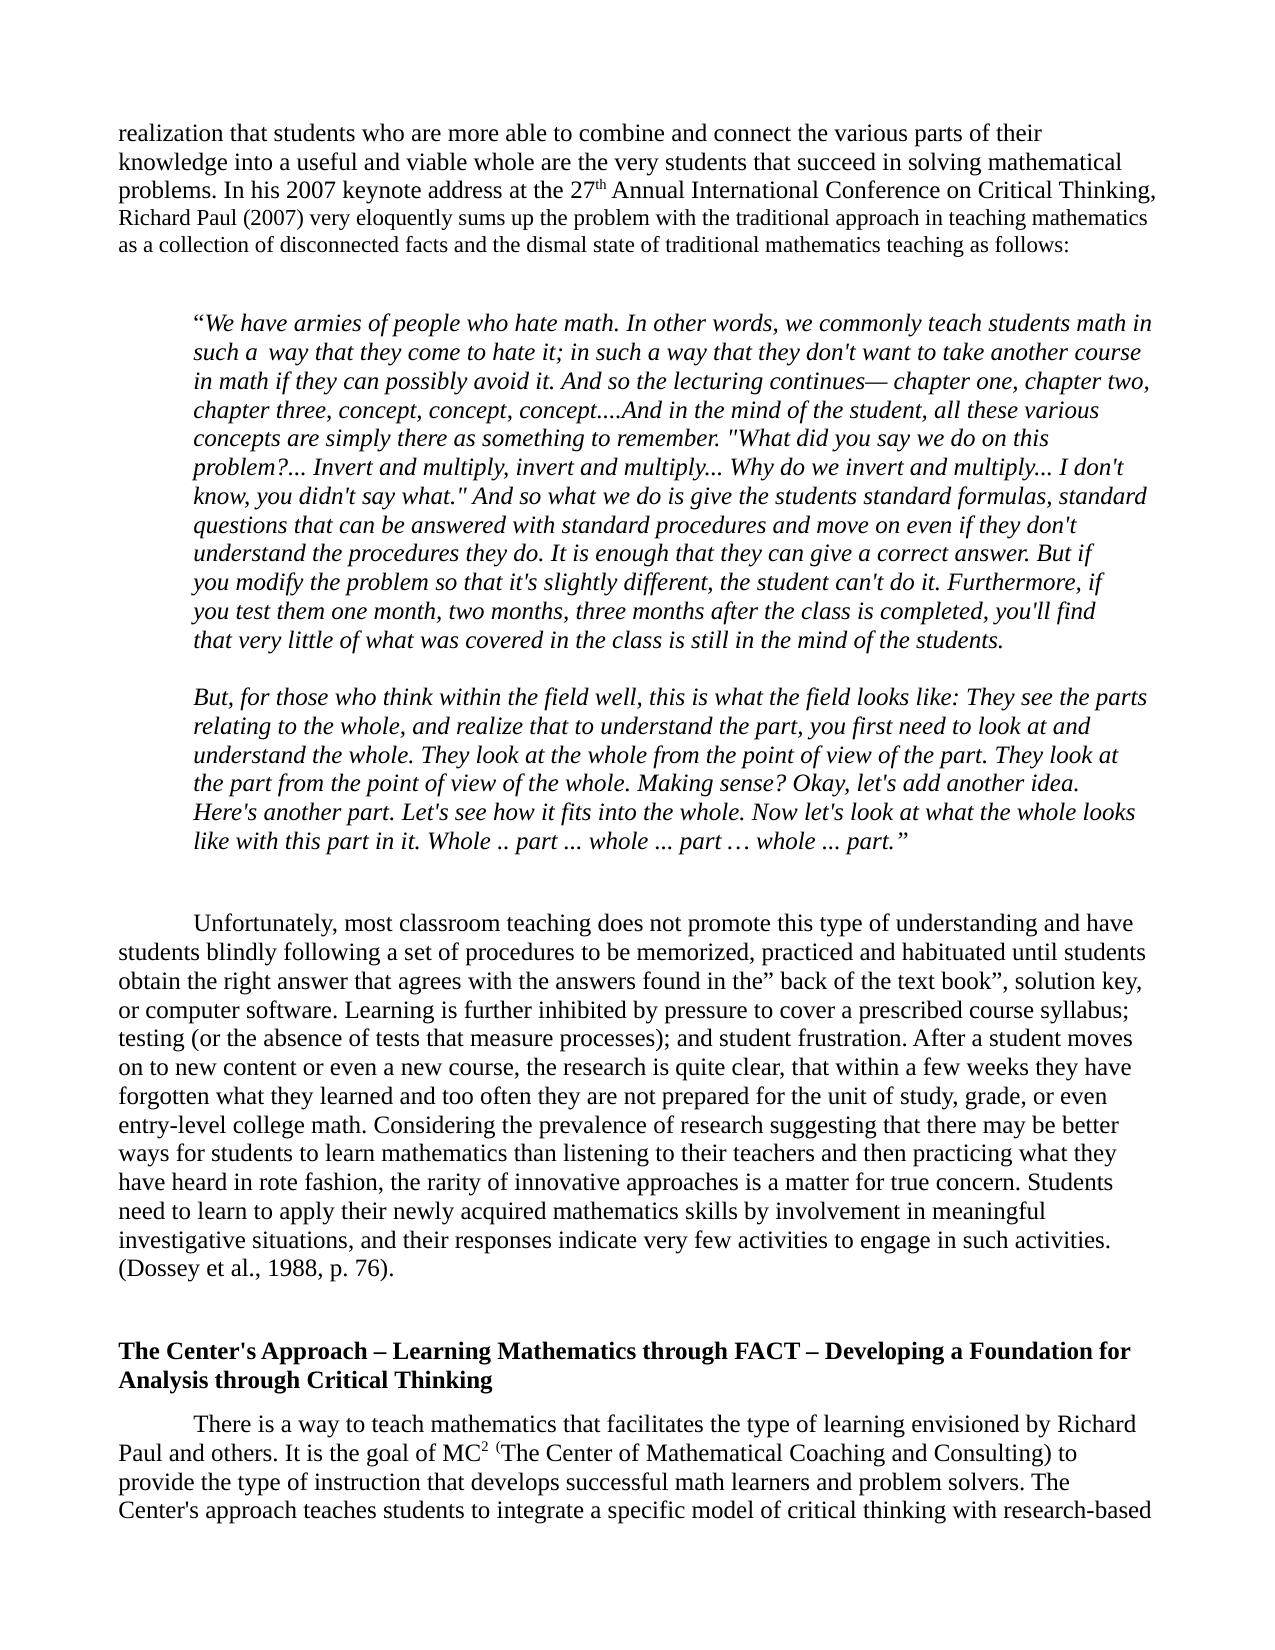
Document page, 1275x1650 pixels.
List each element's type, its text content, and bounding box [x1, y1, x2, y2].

text There is a way to teach mathematics that facilitates the type of learning envisioned by Richard Paul and others. It is the goal of MC2 (The Center of Mathematical Coaching and Consulting) to provide the type of instruction that develops successful math learners and problem solvers. The Center's approach teaches students to integrate a specific model of critical thinking with research-based [118, 1409, 1157, 1524]
text realization that students who are more able to combine and connect the various parts of their knowledge into a useful and viable whole are the very students that succeed in solving mathematical problems. In his 2007 keynote address at the 27th Annual International Conference on Critical Thinking, Richard Paul (2007) very eloquently sums up the problem with the traditional approach in teaching mathematics as a collection of disconnected facts and the dismal state of traditional mathematics teaching as follows: [118, 118, 1157, 257]
text The Center's Approach – Learning Mathematics through FACT – Developing a Foundation for Analysis through Critical Thinking [118, 1336, 1157, 1393]
text Unfortunately, most classroom teaching does not promote this type of understanding and have students blindly following a set of procedures to be memorized, practiced and habituated until students obtain the right answer that agrees with the answers found in the” back of the text book”, solution key, or computer software. Learning is further inhibited by pressure to cover a prescribed course syllabus; testing (or the absence of tests that measure processes); and student frustration. After a student moves on to new content or even a new course, the research is quite clear, that within a few weeks they have forgotten what they learned and too often they are not prepared for the unit of study, grade, or even entry-level college math. Considering the prevalence of research suggesting that there may be better ways for students to learn mathematics than listening to their teachers and then practicing what they have heard in rote fashion, the rarity of innovative approaches is a matter for true concern. Students need to learn to apply their newly acquired mathematics skills by involvement in meaningful investigative situations, and their responses indicate very few activities to engage in such activities. (Dossey et al., 1988, p. 76). [118, 908, 1157, 1282]
text “We have armies of people who hate math. In other words, we commonly teach students math in such a way that they come to hate it; in such a way that they don't want to take another course in math if they can possibly avoid it. And so the lecturing continues— chapter one, chapter two, chapter three, concept, concept, concept....And in the mind of the student, all these various concepts are simply there as something to remember. "What did you say we do on this problem?... Invert and multiply, invert and multiply... Why do we invert and multiply... I don't know, you didn't say what." And so what we do is give the students standard formulas, standard questions that can be answered with standard procedures and move on even if they don't understand the procedures they do. It is enough that they can give a correct answer. But if you modify the problem so that it's slightly different, the student can't do it. Furthermore, if you test them one month, two months, three months after the class is completed, you'll find that very little of what was covered in the class is still in the mind of the students. But, for those who think within the field well, this is what the field looks like: They see the parts relating to the whole, and realize that to understand the part, you first need to look at and understand the whole. They look at the whole from the point of view of the part. They look at the part from the point of view of the whole. Making sense? Okay, let's add another idea. Here's another part. Let's see how it fits into the whole. Now let's look at what the whole looks like with this part in it. Whole .. part ... whole ... part … whole ... part.” [118, 308, 1157, 855]
